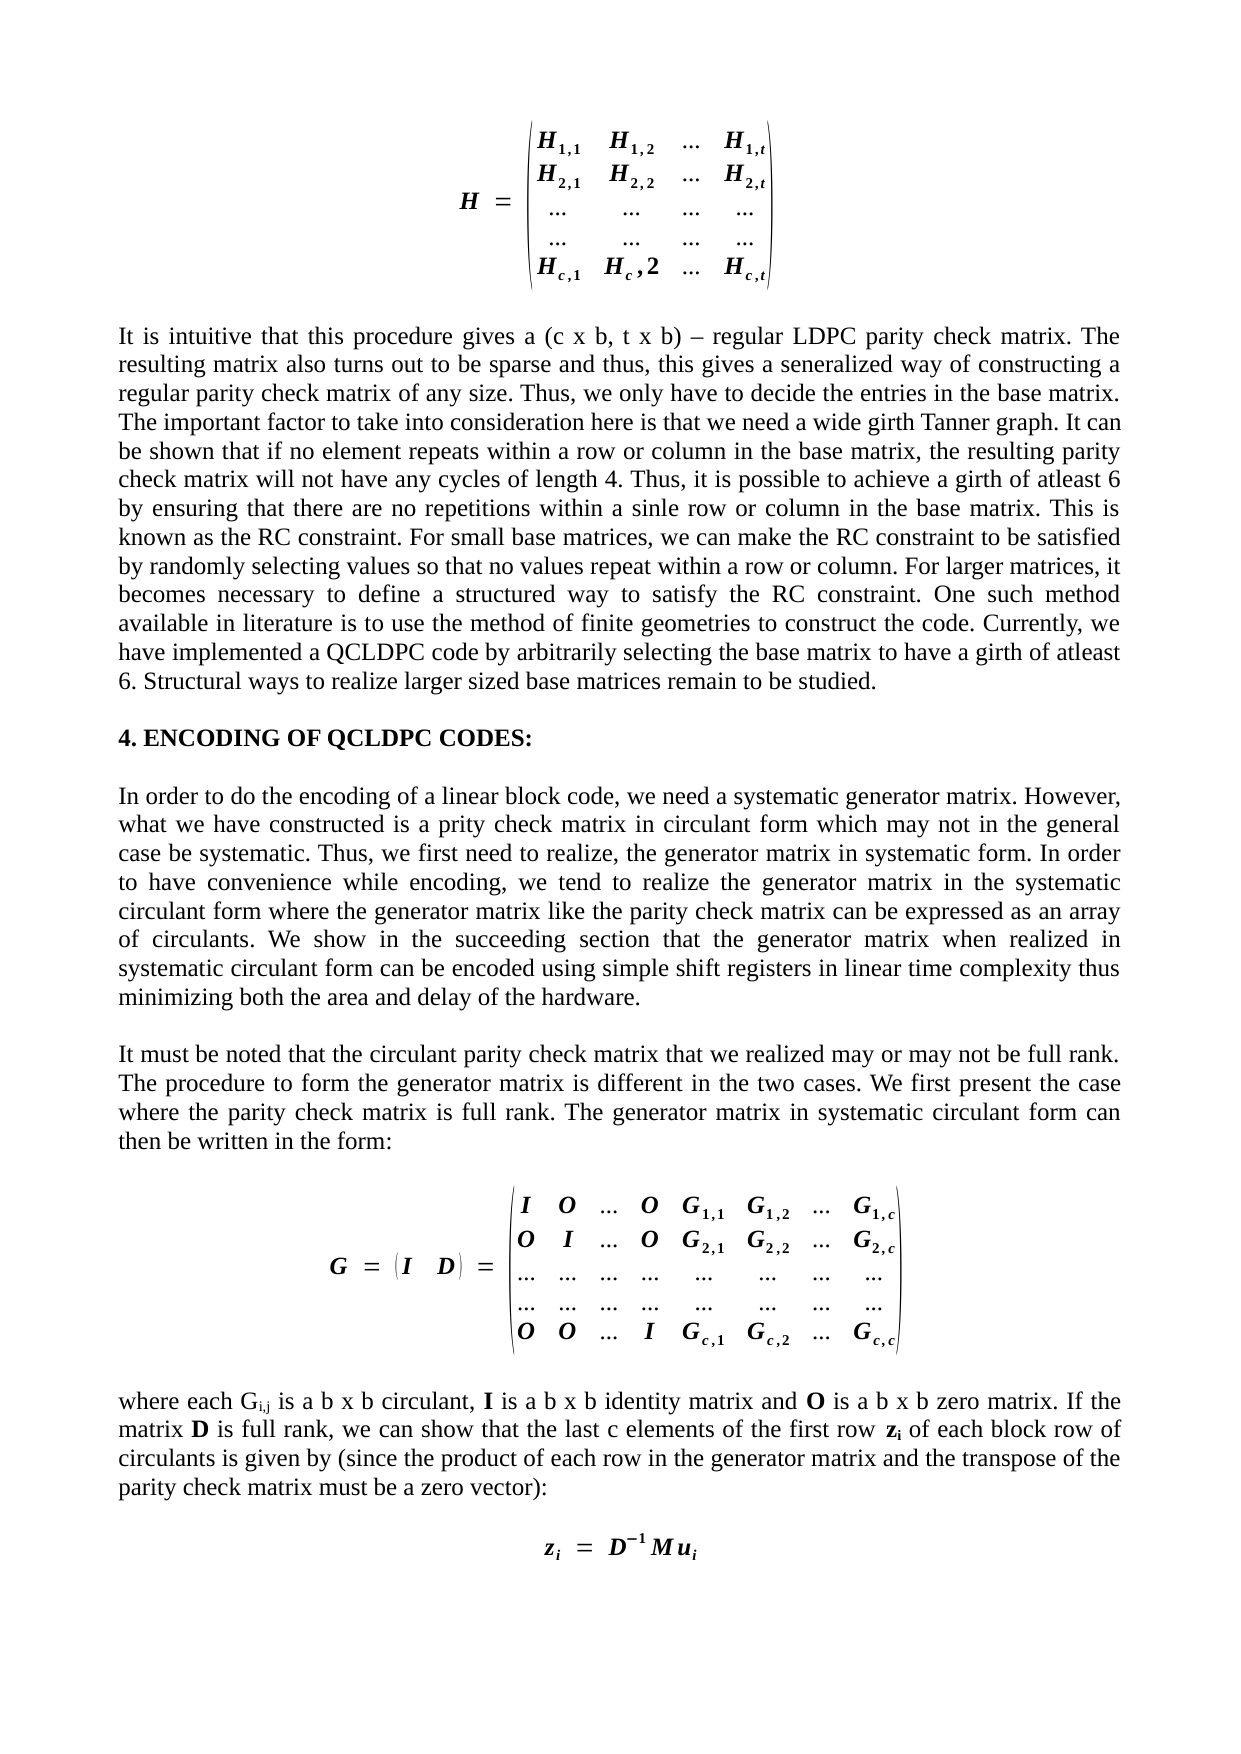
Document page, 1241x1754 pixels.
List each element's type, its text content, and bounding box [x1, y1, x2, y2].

text It must be noted that the circulant parity check matrix that we realized may or may not be full rank. The procedure to form the generator matrix is different in the two cases. We first present the case where the parity check matrix is full rank. The generator matrix in systematic circulant form can then be written in the form: [118, 1039, 1122, 1154]
text It is intuitive that this procedure gives a (c x b, t x b) – regular LDPC parity check matrix. The resulting matrix also turns out to be sparse and thus, this gives a seneralized way of constructing a regular parity check matrix of any size. Thus, we only have to decide the entries in the base matrix. The important factor to take into consideration here is that we need a wide girth Tanner graph. It can be shown that if no element repeats within a row or column in the base matrix, the resulting parity check matrix will not have any cycles of length 4. Thus, it is possible to achieve a girth of atleast 6 by ensuring that there are no repetitions within a sinle row or column in the base matrix. This is known as the RC constraint. For small base matrices, we can make the RC constraint to be satisfied by randomly selecting values so that no values repeat within a row or column. For larger matrices, it becomes necessary to define a structured way to satisfy the RC constraint. One such method available in literature is to use the method of finite geometries to construct the code. Currently, we have implemented a QCLDPC code by arbitrarily selecting the base matrix to have a girth of atleast 6. Structural ways to realize larger sized base matrices remain to be studied. [118, 321, 1122, 694]
text 4. ENCODING OF QCLDPC CODES: [118, 723, 1122, 752]
text In order to do the encoding of a linear block code, we need a systematic generator matrix. However, what we have constructed is a prity check matrix in circulant form which may not in the general case be systematic. Thus, we first need to realize, the generator matrix in systematic form. In order to have convenience while encoding, we tend to realize the generator matrix in the systematic circulant form where the generator matrix like the parity check matrix can be expressed as an array of circulants. We show in the succeeding section that the generator matrix when realized in systematic circulant form can be encoded using simple shift registers in linear time complexity thus minimizing both the area and delay of the hardware. [118, 781, 1122, 1011]
text where each Gi,j is a b x b circulant, I is a b x b identity matrix and O is a b x b zero matrix. If the matrix D is full rank, we can show that the last c elements of the first row zi of each block row of circulants is given by (since the product of each row in the generator matrix and the transpose of the parity check matrix must be a zero vector): [118, 1386, 1122, 1501]
